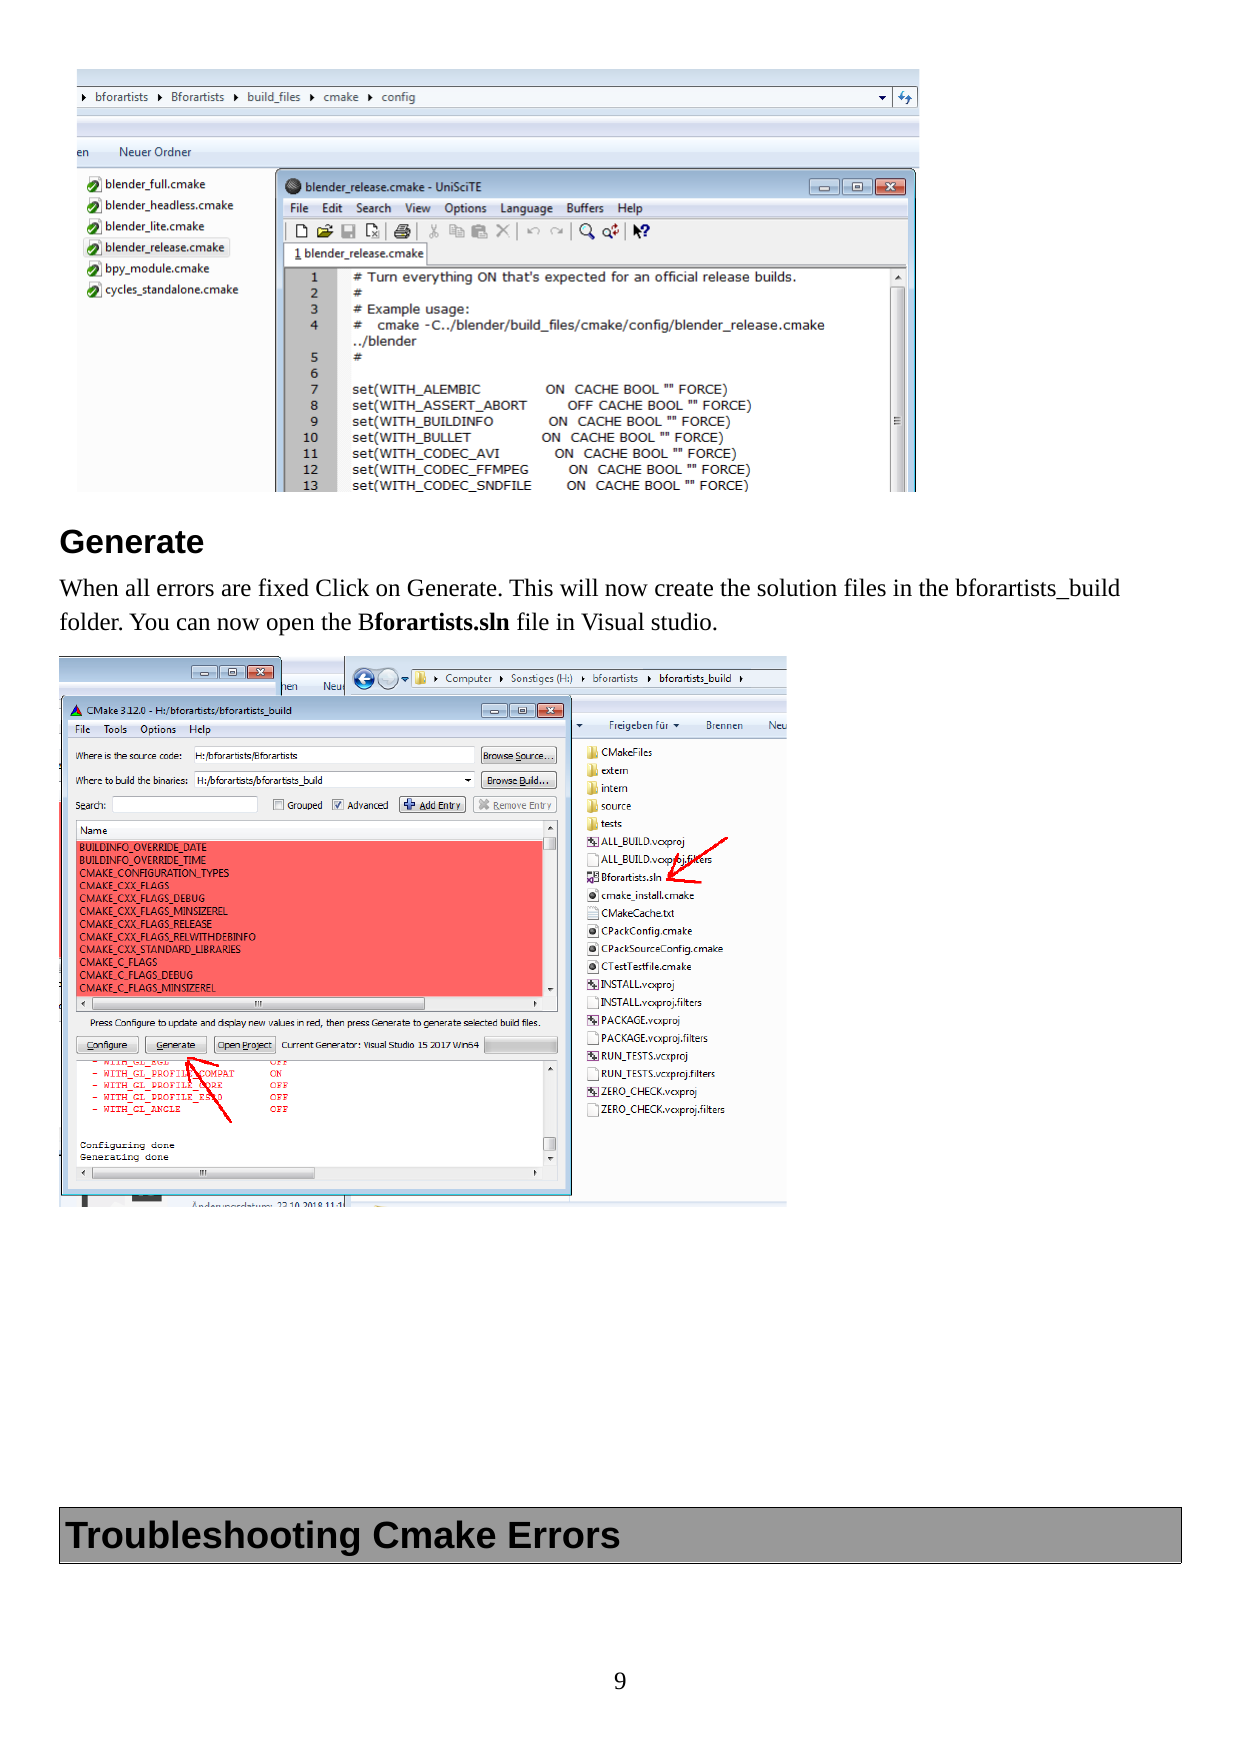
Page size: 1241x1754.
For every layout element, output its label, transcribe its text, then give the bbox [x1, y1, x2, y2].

table_header Troubleshooting Cmake Errors [60, 1508, 1181, 1562]
subtitle Generate [59, 521, 1181, 560]
picture [59, 656, 787, 1207]
picture [76, 69, 920, 492]
text When all errors are fixed Click on Generate. This will now create the solution files in the bforartists_build folder. You can now open the Bforartists.sln file in Visual studio. [59, 573, 1181, 636]
